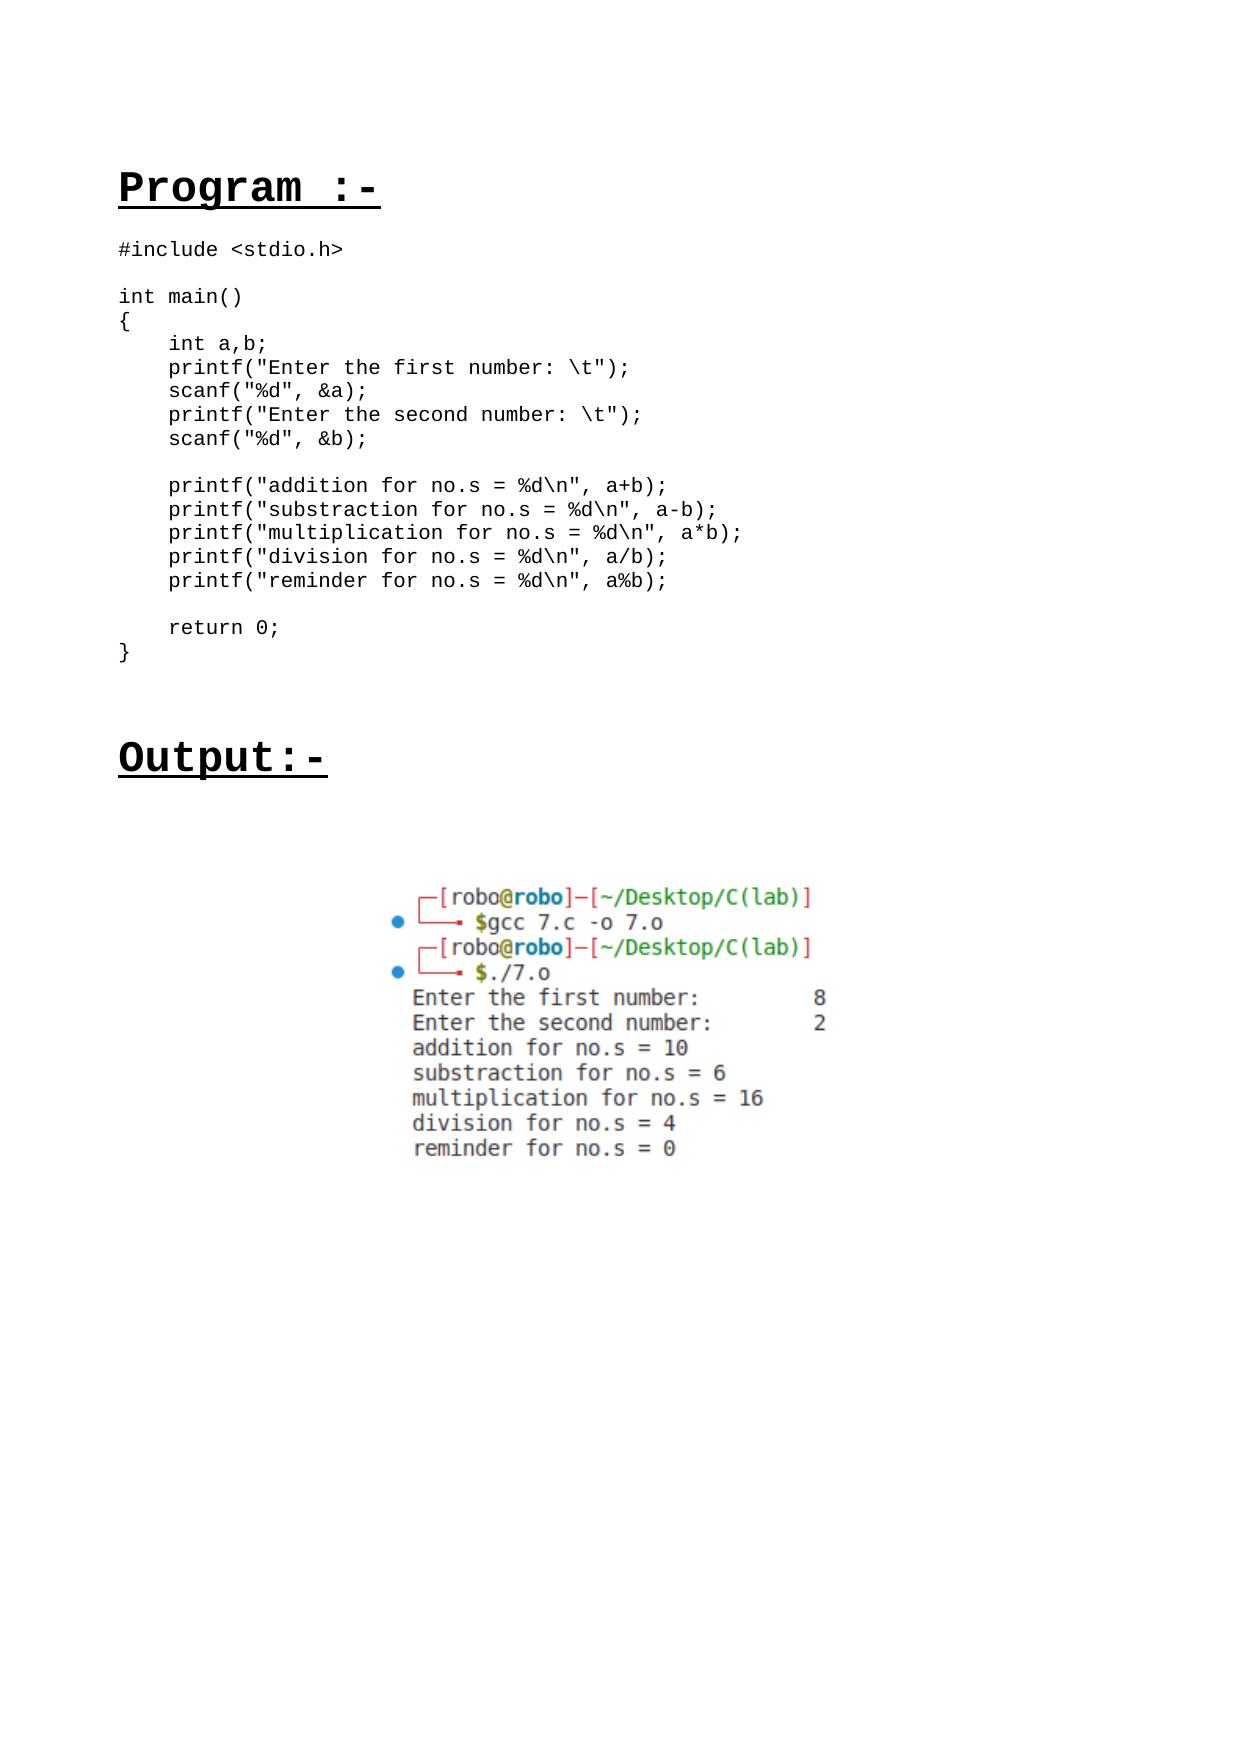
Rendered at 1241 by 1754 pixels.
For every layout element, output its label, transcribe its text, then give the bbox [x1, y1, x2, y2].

text printf("division for no.s = %d\n", a/b); [118, 546, 1122, 570]
text printf("Enter the first number: \t"); [118, 357, 1122, 381]
text int main() [118, 286, 1122, 309]
text scanf("%d", &a); [118, 381, 1122, 404]
picture [381, 883, 859, 1164]
text Output:- [118, 735, 1122, 785]
text printf("Enter the second number: \t"); [118, 404, 1122, 428]
text { [118, 309, 1122, 333]
text printf("reminder for no.s = %d\n", a%b); [118, 570, 1122, 593]
text printf("multiplication for no.s = %d\n", a*b); [118, 522, 1122, 546]
text printf("addition for no.s = %d\n", a+b); [118, 475, 1122, 499]
text #include <stdio.h> [118, 239, 1122, 262]
text scanf("%d", &b); [118, 428, 1122, 451]
text } [118, 641, 1122, 664]
text printf("substraction for no.s = %d\n", a-b); [118, 499, 1122, 522]
text int a,b; [118, 333, 1122, 357]
text Program :- [118, 165, 1122, 215]
text return 0; [118, 617, 1122, 641]
